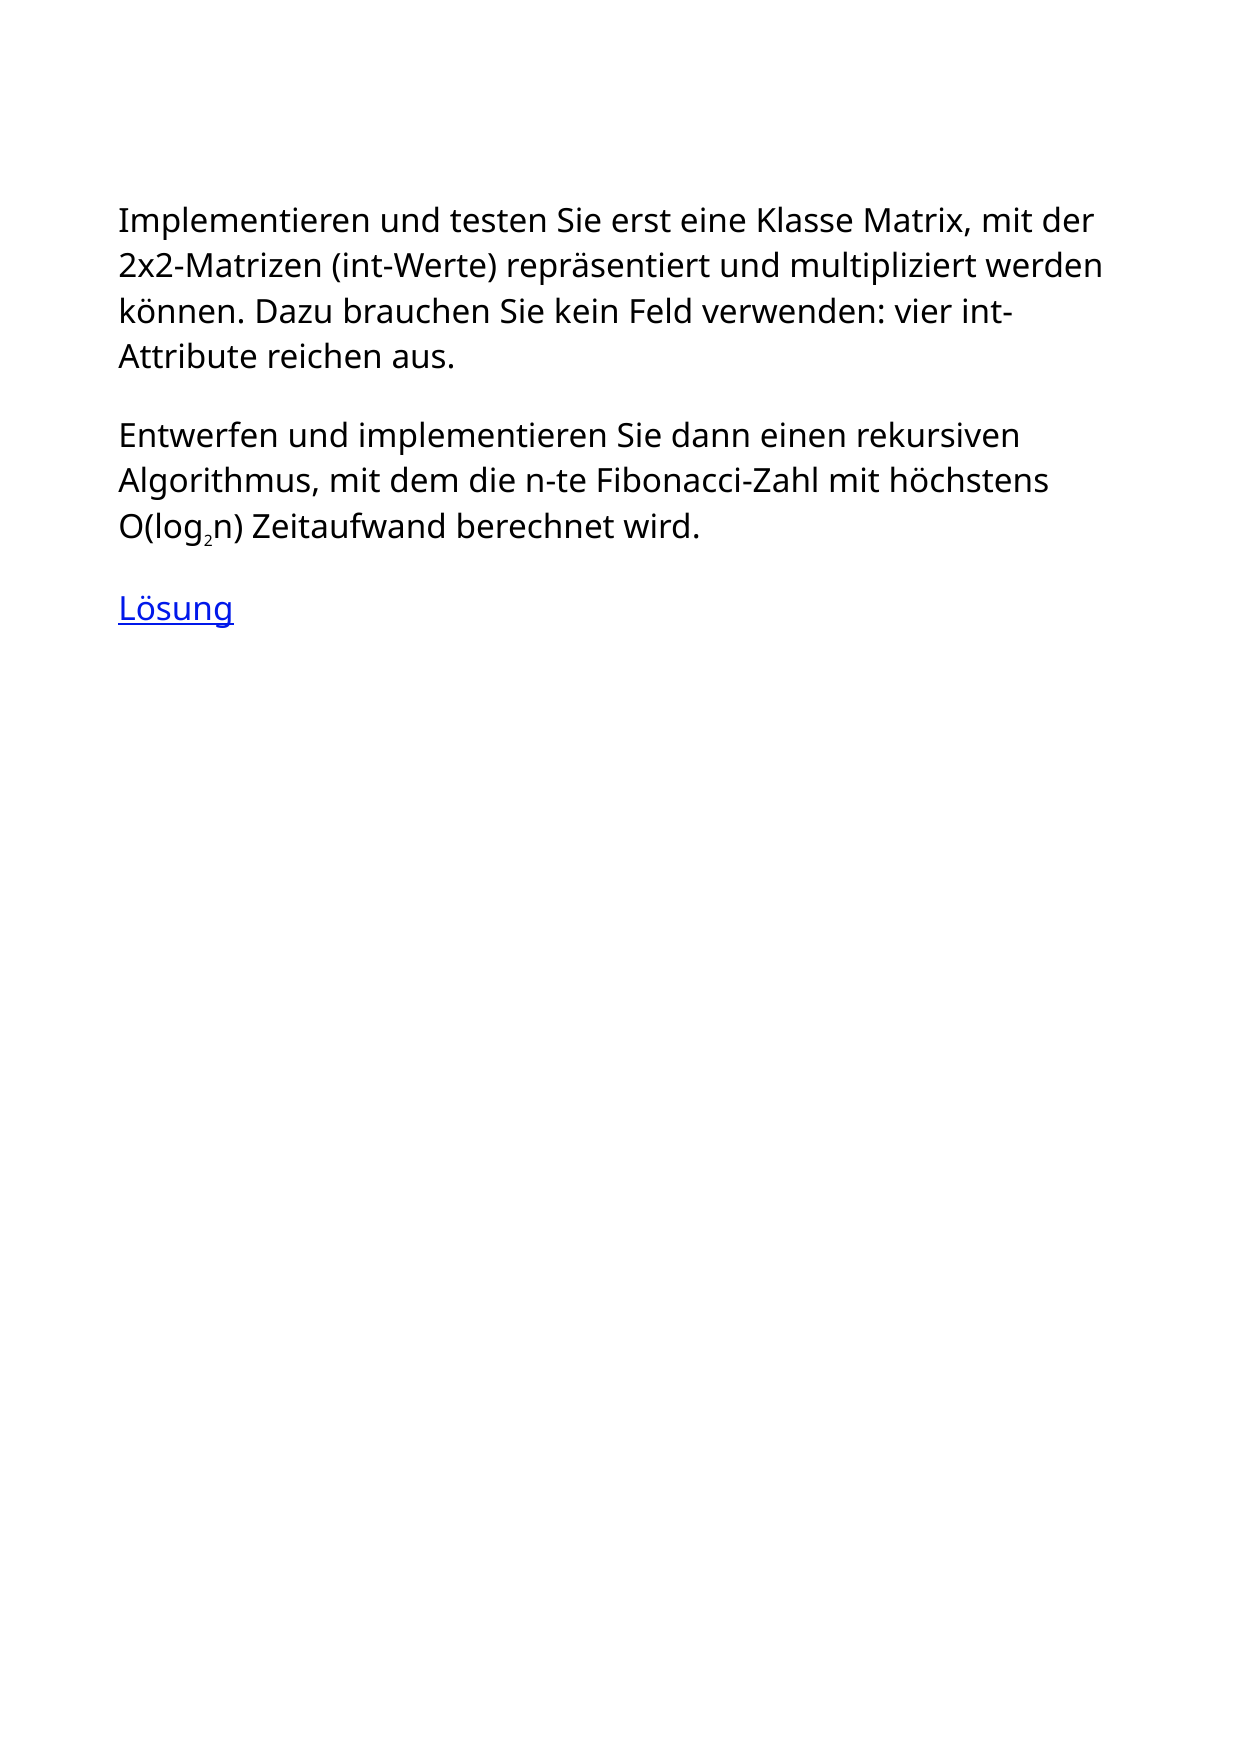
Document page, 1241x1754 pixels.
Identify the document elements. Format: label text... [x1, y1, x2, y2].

text Lösung [118, 585, 1122, 630]
text Implementieren und testen Sie erst eine Klasse Matrix, mit der 2x2-Matrizen (int-Werte) repräsentiert und multipliziert werden können. Dazu brauchen Sie kein Feld verwenden: vier int-Attribute reichen aus. [118, 197, 1122, 378]
text Entwerfen und implementieren Sie dann einen rekursiven Algorithmus, mit dem die n-te Fibonacci-Zahl mit höchstens O(log2n) Zeitaufwand berechnet wird. [118, 412, 1122, 551]
